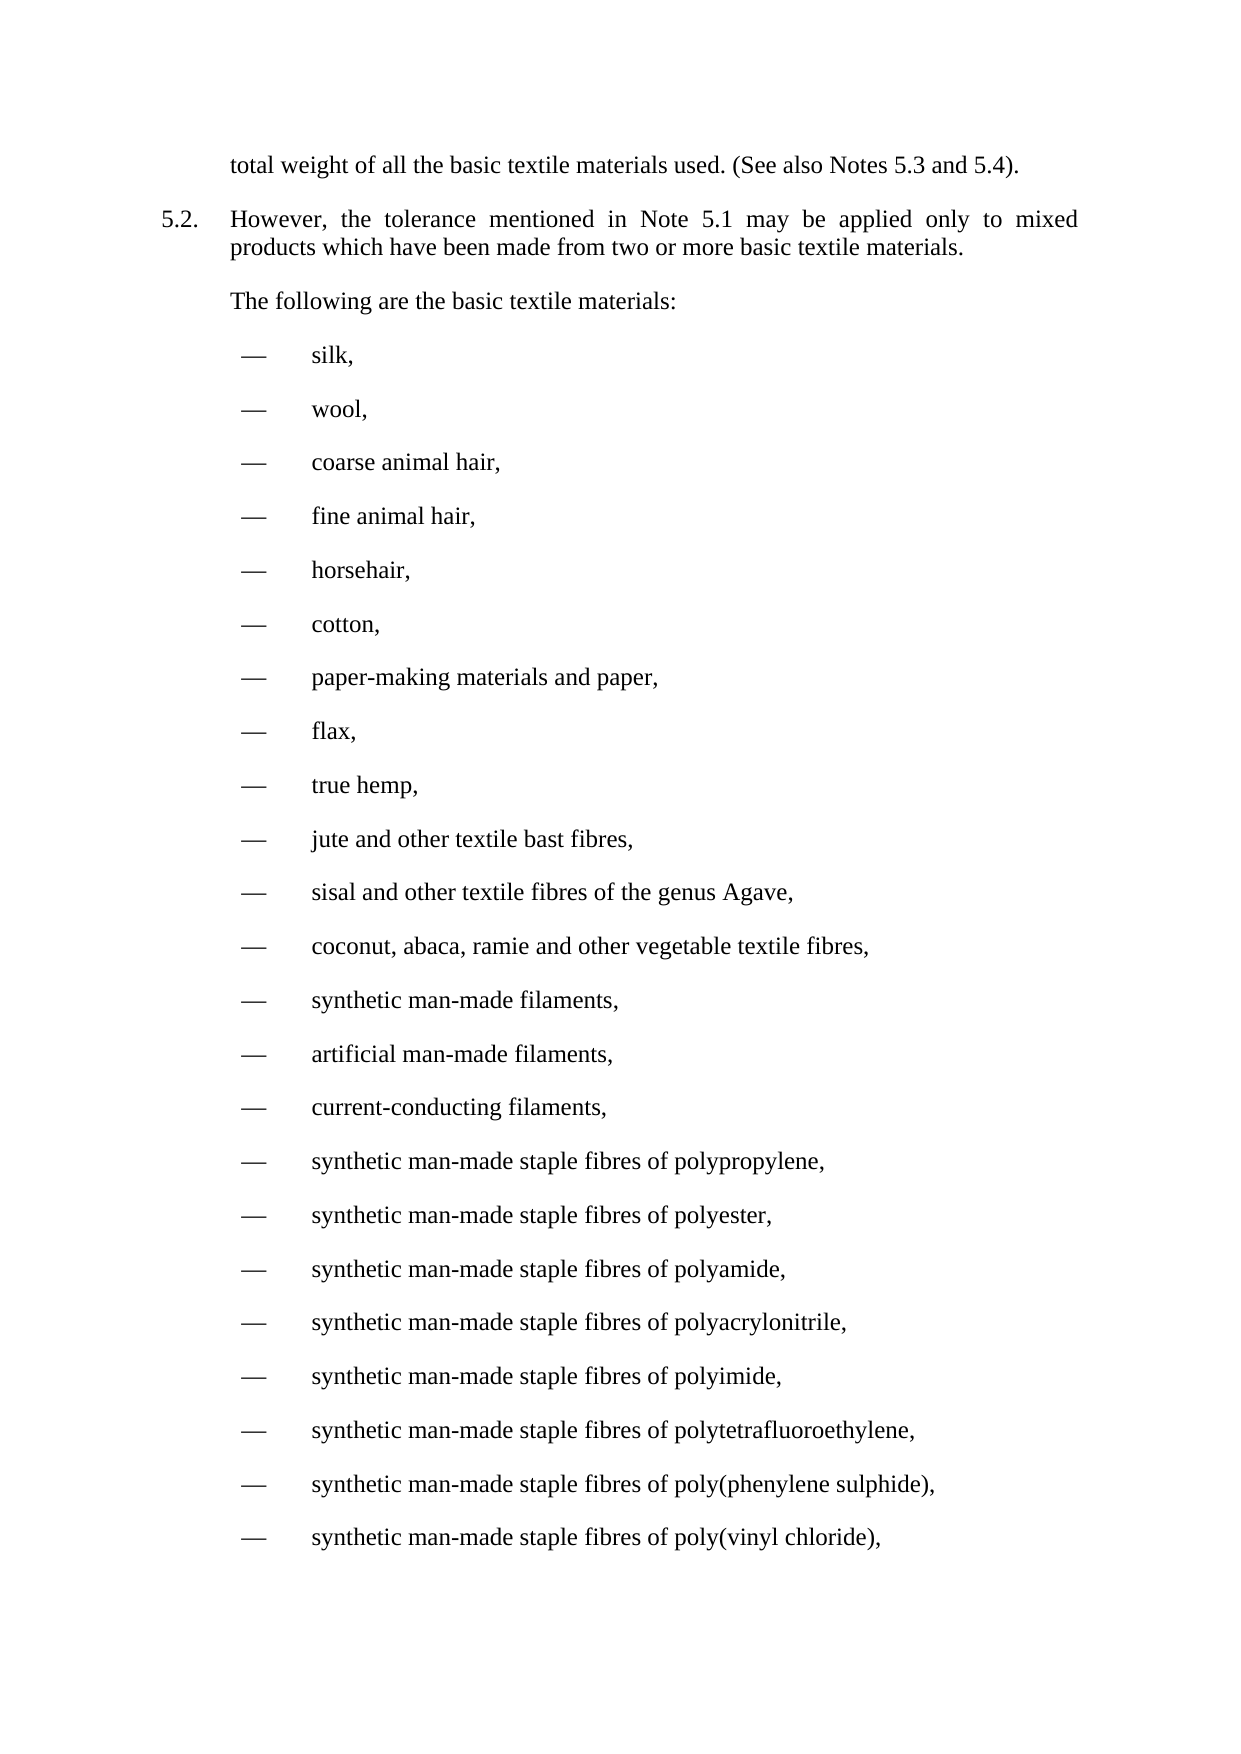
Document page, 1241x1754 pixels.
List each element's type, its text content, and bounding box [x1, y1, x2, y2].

table_cell — [230, 394, 300, 447]
table_cell — [230, 663, 300, 716]
table_cell true hemp, [300, 770, 1079, 824]
table_cell — [230, 448, 300, 501]
table_cell wool, [300, 394, 1079, 447]
table_header silk, [300, 340, 1079, 394]
table_cell — [230, 1523, 300, 1576]
table_cell synthetic man-made staple fibres of polypropylene, [300, 1146, 1079, 1200]
table_cell — [230, 1469, 300, 1522]
table_cell synthetic man-made staple fibres of polyacrylonitrile, [300, 1308, 1079, 1361]
table_cell horsehair, [300, 555, 1079, 609]
table_cell — [230, 1254, 300, 1307]
table_cell synthetic man-made staple fibres of poly(vinyl chloride), [300, 1523, 1079, 1576]
table_cell current-conducting filaments, [300, 1093, 1079, 1146]
table_cell However, the tolerance mentioned in Note 5.1 may be applied only to mixed products which have been made from two or more basic textile materials. The following are the basic textile materials: [219, 204, 1090, 1576]
table_cell 5.2. [150, 204, 218, 1576]
table_cell — [230, 1039, 300, 1092]
table_cell — [230, 501, 300, 555]
table_cell artificial man-made filaments, [300, 1039, 1079, 1092]
table_cell fine animal hair, [300, 501, 1079, 555]
table_cell — [230, 985, 300, 1039]
table_header — [230, 340, 300, 394]
table_cell coarse animal hair, [300, 448, 1079, 501]
table_cell — [230, 770, 300, 824]
table_cell sisal and other textile fibres of the genus Agave, [300, 878, 1079, 931]
table_cell paper-making materials and paper, [300, 663, 1079, 716]
table_cell — [230, 1415, 300, 1469]
table_cell synthetic man-made staple fibres of polyimide, [300, 1361, 1079, 1415]
table_cell — [230, 1146, 300, 1200]
table_cell coconut, abaca, ramie and other vegetable textile fibres, [300, 931, 1079, 985]
table_cell — [230, 931, 300, 985]
table_header total weight of all the basic textile materials used. (See also Notes 5.3 and 5.4). [219, 150, 1090, 204]
table_cell — [230, 1361, 300, 1415]
table_cell synthetic man-made staple fibres of polyamide, [300, 1254, 1079, 1307]
table_cell synthetic man-made staple fibres of poly(phenylene sulphide), [300, 1469, 1079, 1522]
table_cell cotton, [300, 609, 1079, 662]
table_cell — [230, 1093, 300, 1146]
table_cell — [230, 824, 300, 877]
table_cell — [230, 1200, 300, 1254]
table_cell — [230, 1308, 300, 1361]
table_cell synthetic man-made filaments, [300, 985, 1079, 1039]
table_cell — [230, 716, 300, 770]
table_cell jute and other textile bast fibres, [300, 824, 1079, 877]
table_header [150, 150, 218, 204]
table_cell — [230, 609, 300, 662]
table_cell — [230, 555, 300, 609]
table_cell flax, [300, 716, 1079, 770]
table_cell synthetic man-made staple fibres of polyester, [300, 1200, 1079, 1254]
table_cell synthetic man-made staple fibres of polytetrafluoroethylene, [300, 1415, 1079, 1469]
table_cell — [230, 878, 300, 931]
